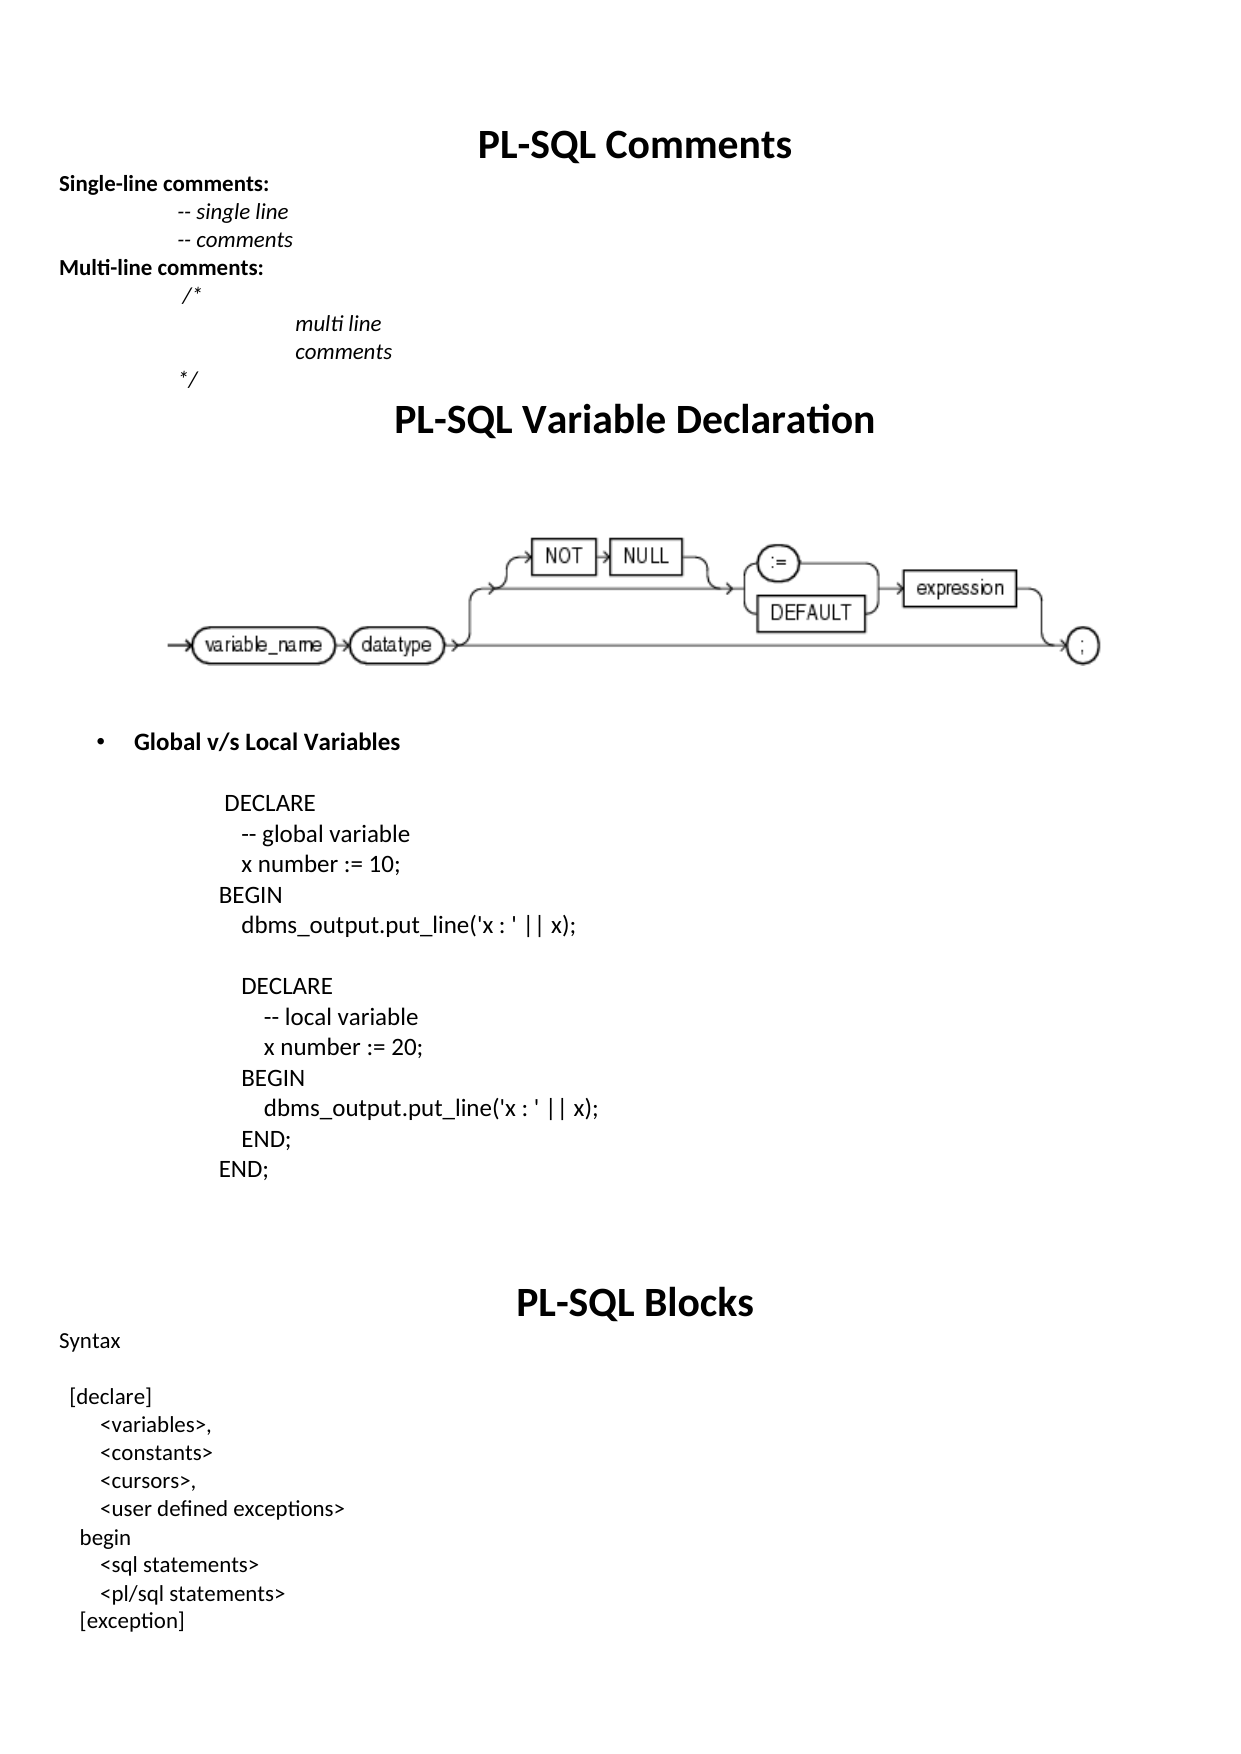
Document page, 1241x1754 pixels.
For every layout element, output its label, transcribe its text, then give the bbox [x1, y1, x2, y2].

text END; [218, 1153, 1211, 1184]
text <pl/sql statements> [59, 1579, 1211, 1607]
text DECLARE [218, 970, 1211, 1001]
text multi line [59, 309, 1211, 337]
list Global v/s Local Variables [96, 726, 1211, 757]
text dbms_output.put_line('x : ' || x); [218, 1092, 1211, 1123]
text BEGIN [218, 1062, 1211, 1092]
list Syntax [59, 1326, 1211, 1354]
text -- single line [59, 197, 1211, 225]
text [declare] [59, 1382, 1211, 1411]
text <sql statements> [59, 1551, 1211, 1579]
list PL-SQL Blocks [59, 1276, 1211, 1326]
text begin [59, 1523, 1211, 1551]
text <user defined exceptions> [59, 1494, 1211, 1523]
text dbms_output.put_line('x : ' || x); [218, 909, 1211, 940]
text <constants> [59, 1438, 1211, 1467]
list Multi-line comments: [59, 253, 1211, 281]
text <cursors>, [59, 1467, 1211, 1494]
list PL-SQL Comments [59, 118, 1211, 169]
text -- comments [59, 225, 1211, 253]
text -- global variable [218, 818, 1211, 848]
text comments [59, 337, 1211, 365]
text /* [59, 281, 1211, 309]
text */ [59, 365, 1211, 393]
text -- local variable [218, 1001, 1211, 1031]
list Single-line comments: [59, 169, 1211, 197]
text END; [218, 1123, 1211, 1153]
list PL-SQL Variable Declaration [59, 393, 1211, 444]
picture [167, 535, 1102, 666]
text x number := 10; [218, 848, 1211, 879]
text [exception] [59, 1607, 1211, 1635]
text x number := 20; [218, 1031, 1211, 1062]
text DECLARE [218, 787, 1211, 818]
text BEGIN [218, 879, 1211, 909]
text <variables>, [59, 1411, 1211, 1438]
